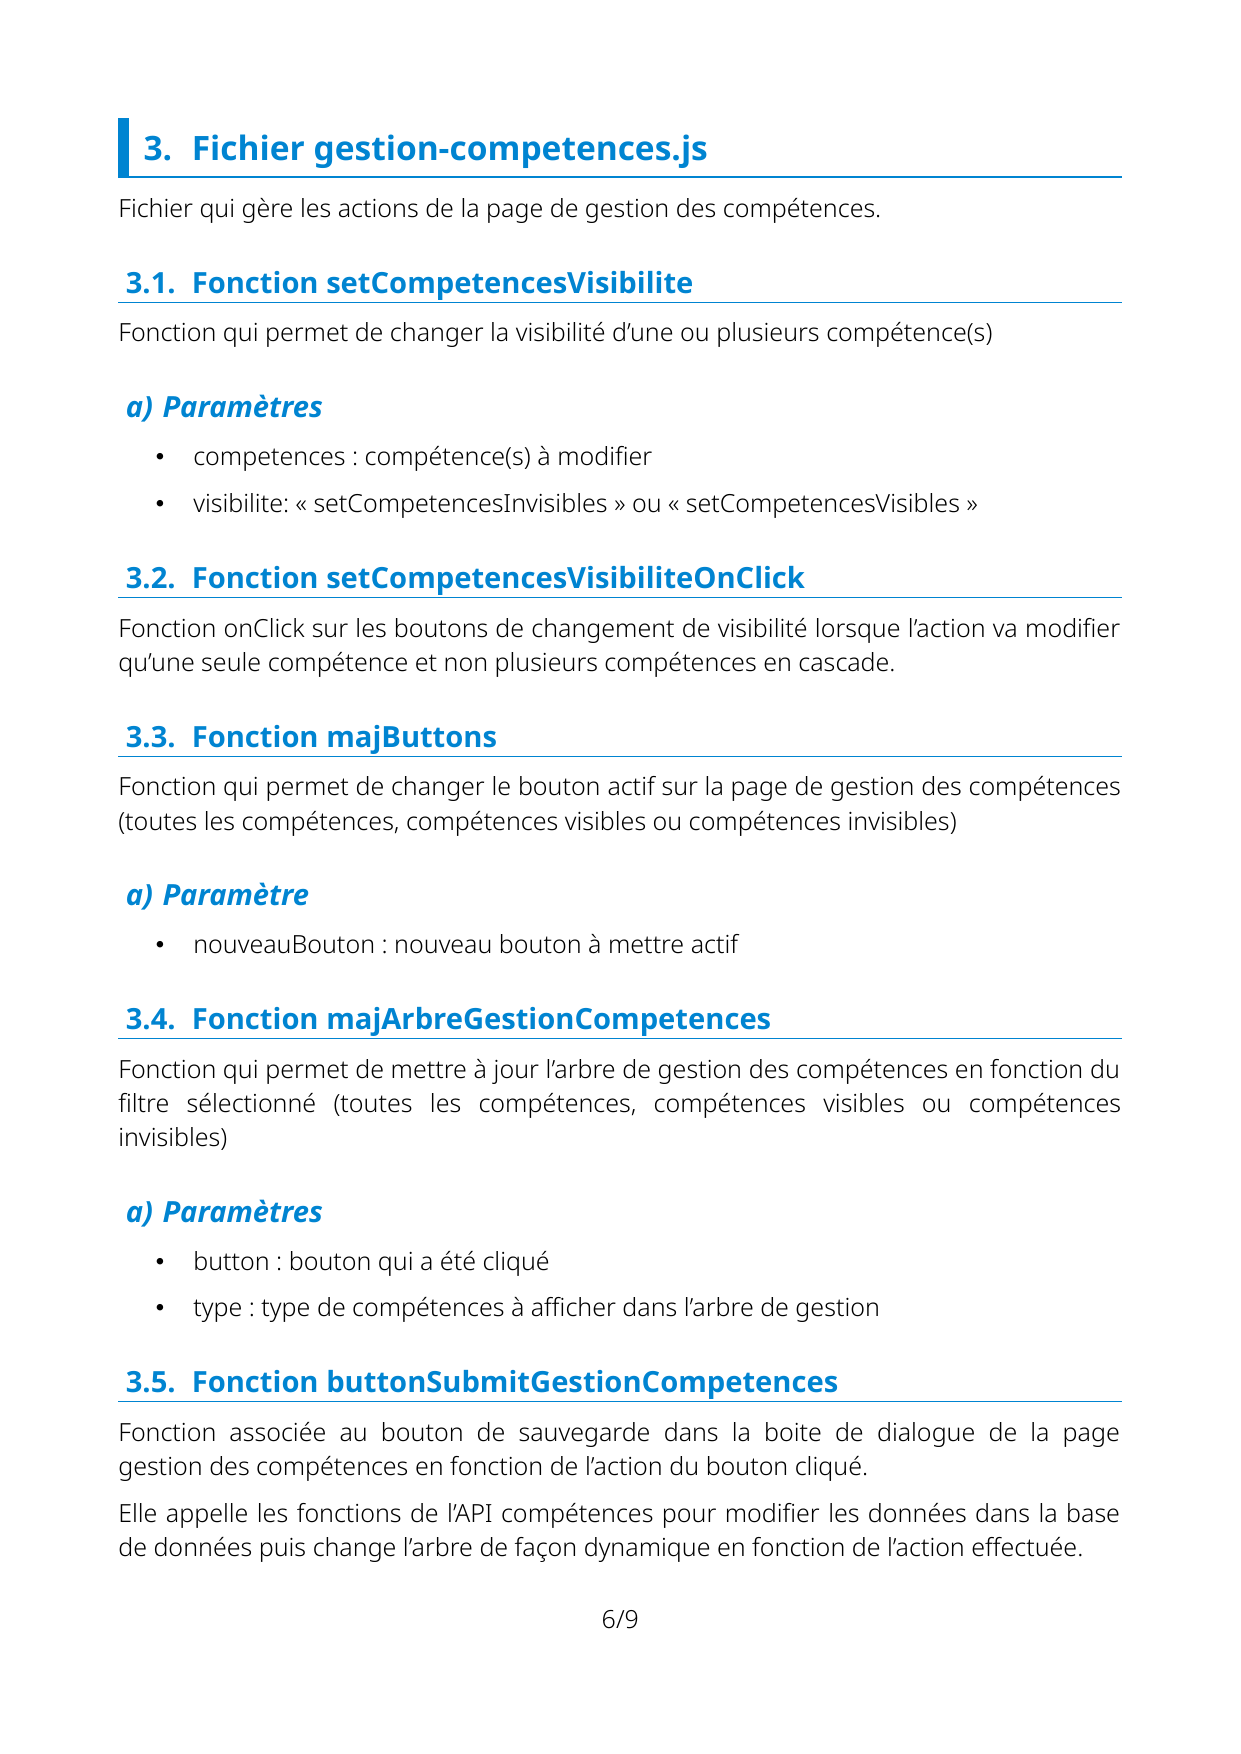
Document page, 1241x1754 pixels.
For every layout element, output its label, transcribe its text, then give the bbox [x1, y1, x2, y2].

text Fonction qui permet de changer la visibilité d’une ou plusieurs compétence(s) [118, 315, 1122, 349]
text Fichier qui gère les actions de la page de gestion des compétences. [118, 190, 1122, 224]
text Fonction onClick sur les boutons de changement de visibilité lorsque l’action va modifier qu’une seule compétence et non plusieurs compétences en cascade. [118, 610, 1122, 678]
list visibilite: « setCompetencesInvisibles » ou « setCompetencesVisibles » [156, 485, 1122, 519]
subtitle Fichier gestion-competences.js [129, 118, 1122, 176]
subtitle Paramètres [89, 1191, 1122, 1231]
subtitle Fonction buttonSubmitGestionCompetences [118, 1362, 1122, 1401]
subtitle Fonction setCompetencesVisibiliteOnClick [118, 557, 1122, 597]
list button : bouton qui a été cliqué [156, 1243, 1122, 1278]
subtitle Paramètres [89, 387, 1122, 426]
subtitle Fonction majButtons [118, 716, 1122, 756]
subtitle Fonction majArbreGestionCompetences [118, 998, 1122, 1038]
text Fonction associée au bouton de sauvegarde dans la boite de dialogue de la page gestion des compétences en fonction de l’action du bouton cliqué. [118, 1415, 1122, 1483]
list competences : compétence(s) à modifier [156, 439, 1122, 473]
text Fonction qui permet de mettre à jour l’arbre de gestion des compétences en fonction du filtre sélectionné (toutes les compétences, compétences visibles ou compétences invisibles) [118, 1052, 1122, 1154]
list type : type de compétences à afficher dans l’arbre de gestion [156, 1290, 1122, 1324]
text Elle appelle les fonctions de l’API compétences pour modifier les données dans la base de données puis change l’arbre de façon dynamique en fonction de l’action effectuée. [118, 1496, 1122, 1564]
text Fonction qui permet de changer le bouton actif sur la page de gestion des compétences (toutes les compétences, compétences visibles ou compétences invisibles) [118, 769, 1122, 837]
subtitle Fonction setCompetencesVisibilite [118, 262, 1122, 302]
subtitle Paramètre [89, 875, 1122, 914]
list nouveauBouton : nouveau bouton à mettre actif [156, 927, 1122, 961]
